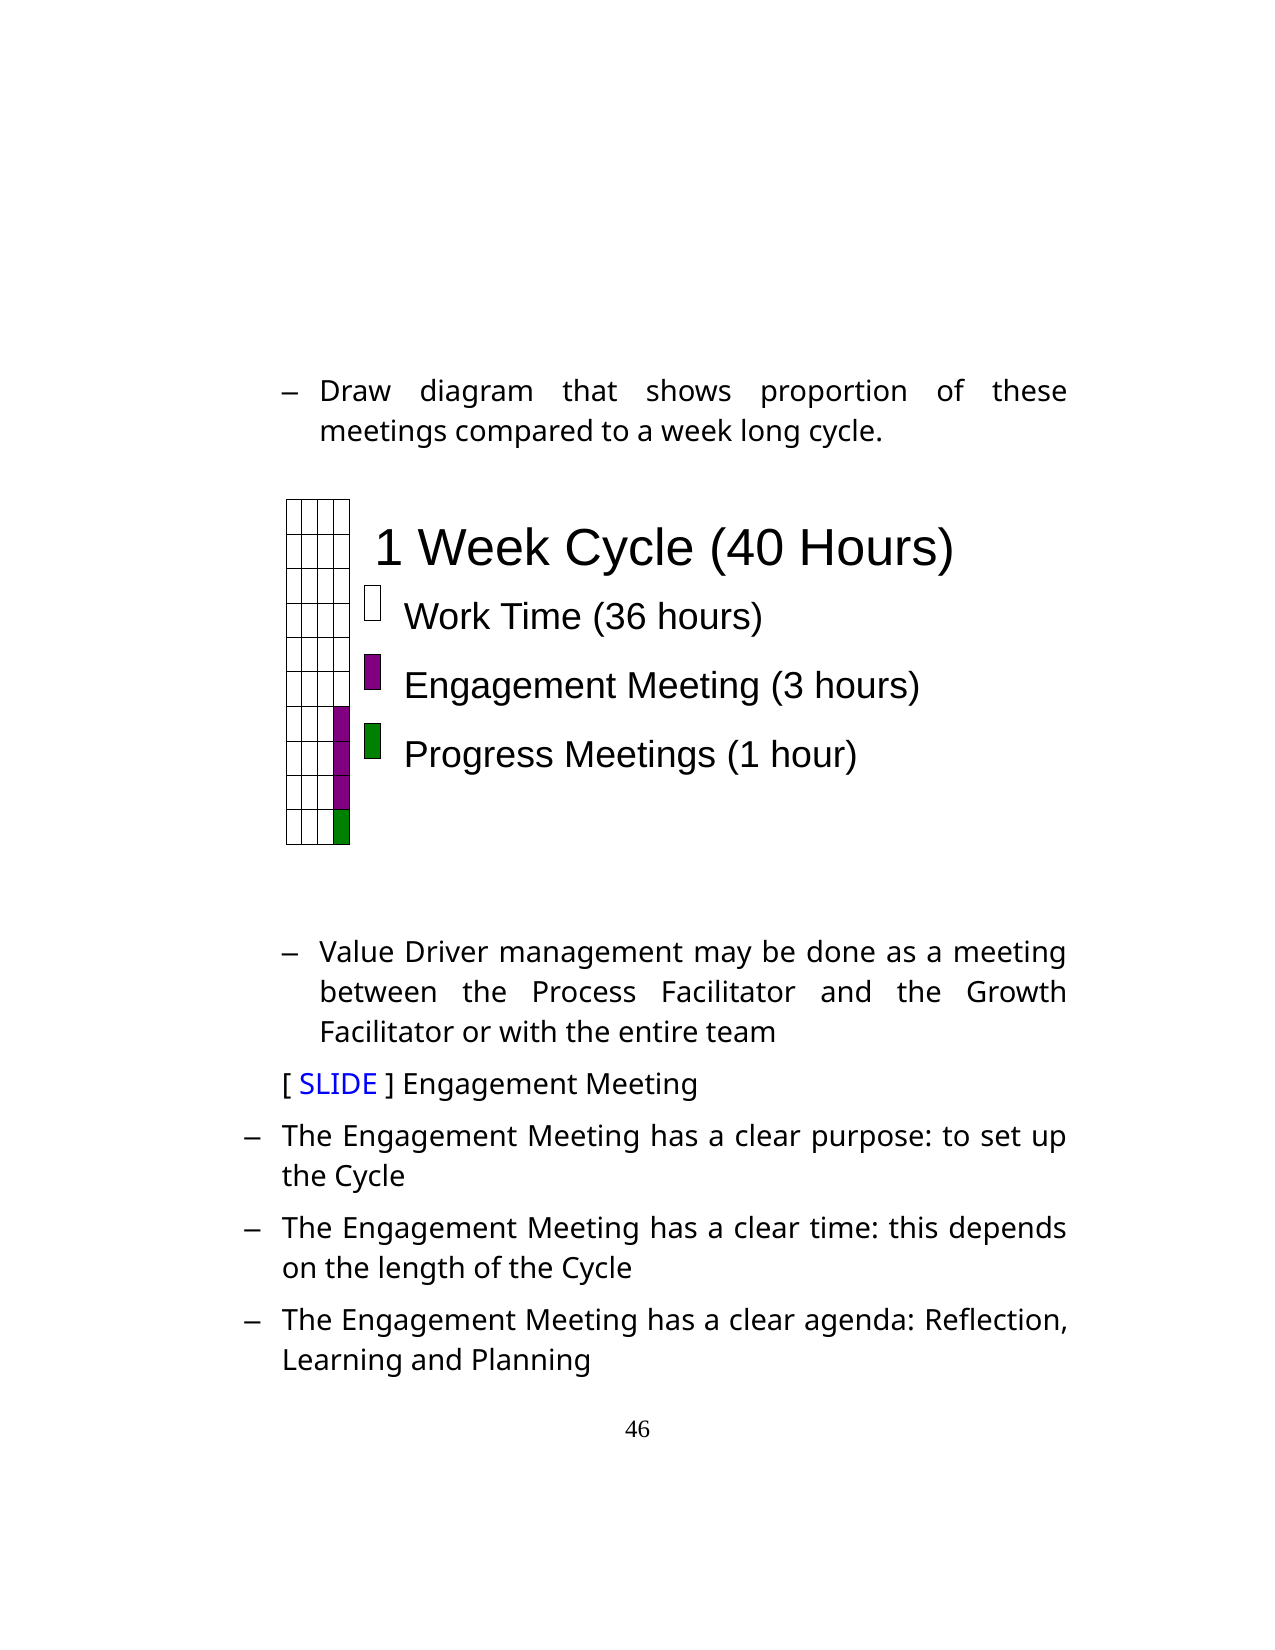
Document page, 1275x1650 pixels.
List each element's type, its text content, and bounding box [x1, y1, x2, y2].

list The Engagement Meeting has a clear agenda: Reflection, Learning and Planning [244, 1299, 1068, 1378]
list The Engagement Meeting has a clear purpose: to set up the Cycle [244, 1115, 1068, 1195]
list Value Driver management may be done as a meeting between the Process Facilitator and the Growth Facilitator or with the entire team [282, 932, 1068, 1051]
list Draw diagram that shows proportion of these meetings compared to a week long cycle. [282, 370, 1068, 449]
list [ SLIDE ] Engagement Meeting [244, 1063, 1068, 1103]
list The Engagement Meeting has a clear time: this depends on the length of the Cycle [244, 1207, 1068, 1287]
